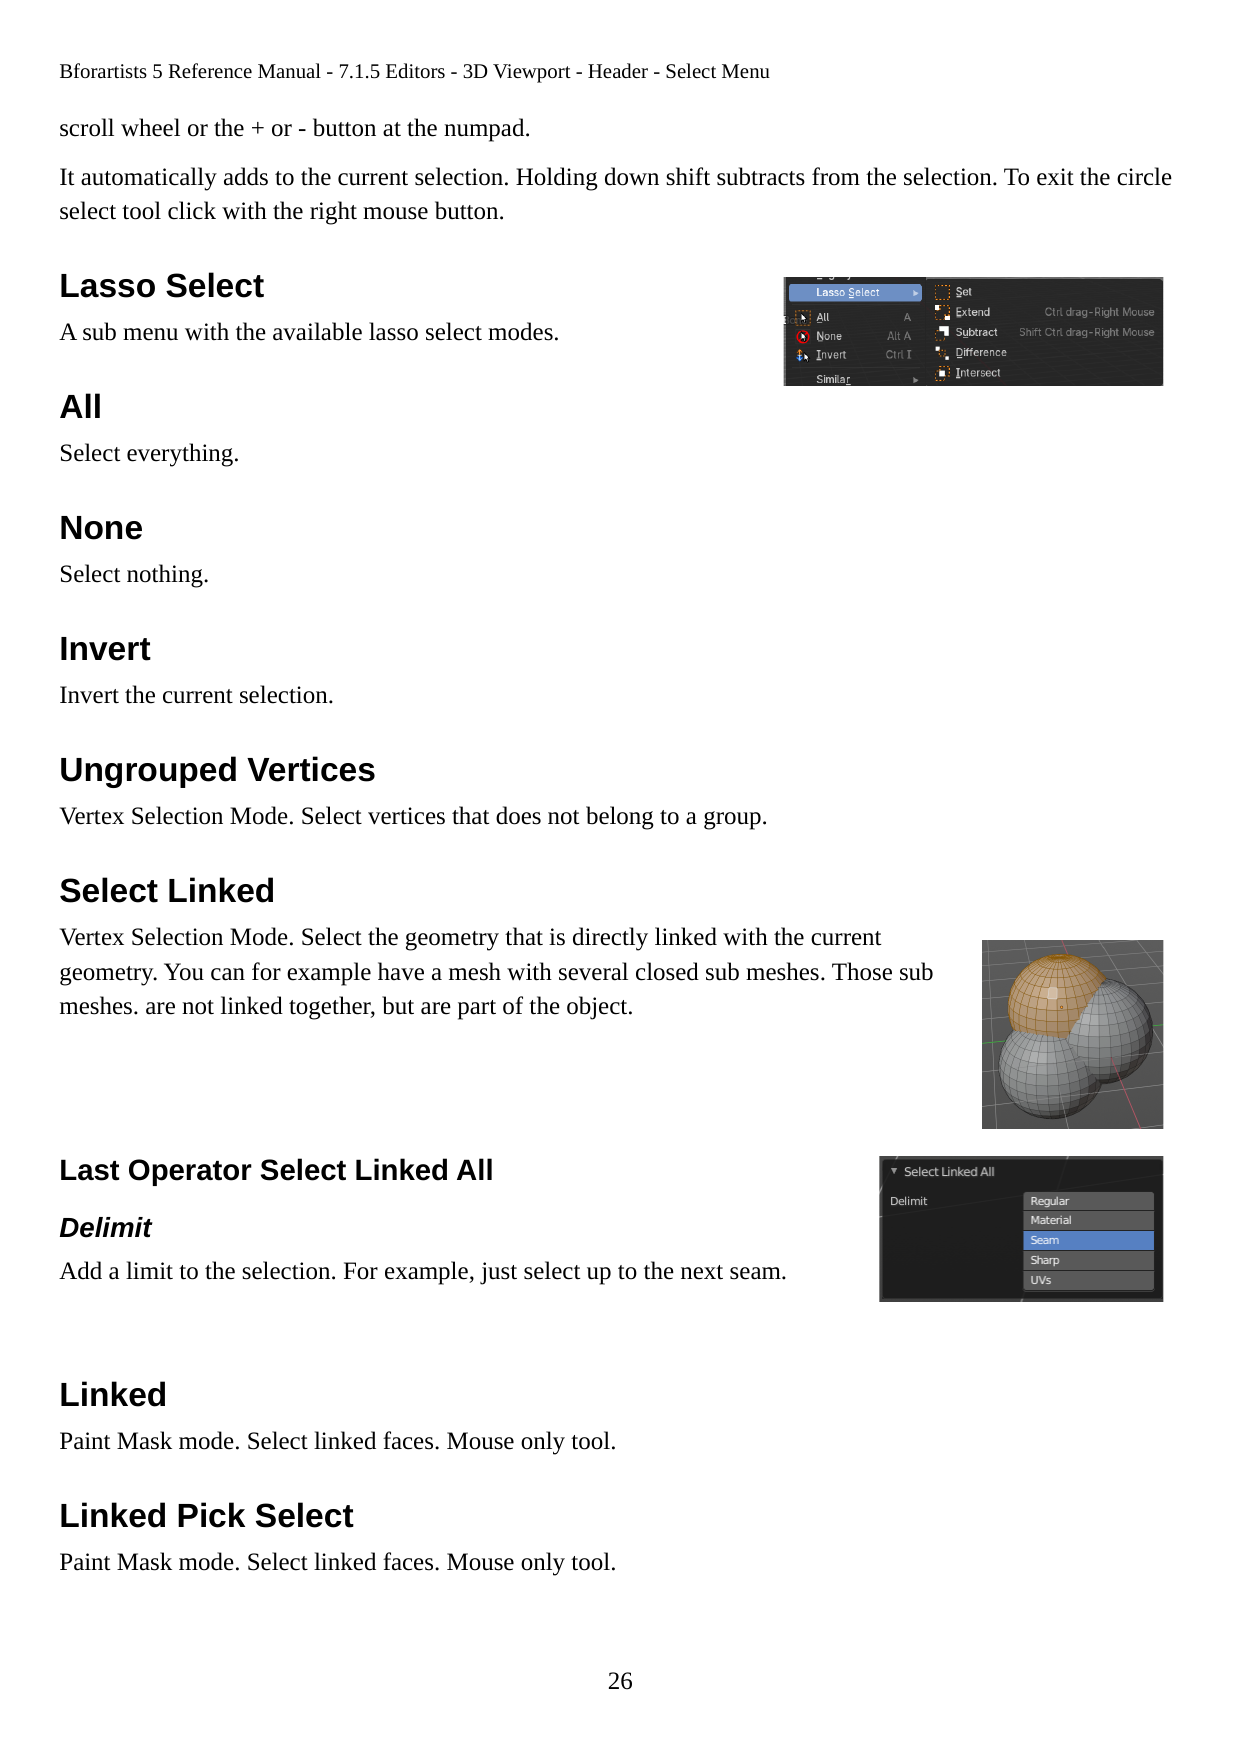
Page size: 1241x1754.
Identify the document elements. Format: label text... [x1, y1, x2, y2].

text Select everything. [59, 438, 1181, 467]
picture [982, 940, 1164, 1129]
text Add a limit to the selection. For example, just select up to the next seam. [59, 1256, 879, 1285]
text Paint Mask mode. Select linked faces. Mouse only tool. [59, 1426, 1181, 1455]
text Paint Mask mode. Select linked faces. Mouse only tool. [59, 1547, 1181, 1576]
text scroll wheel or the + or - button at the numpad. [59, 113, 1181, 141]
text Vertex Selection Mode. Select the geometry that is directly linked with the current geometry. You can for example have a mesh with several closed sub meshes. Those sub meshes. are not linked together, but are part of the object. [59, 922, 1181, 1020]
subtitle [1164, 1212, 1181, 1244]
subtitle Invert [59, 629, 1181, 668]
text Vertex Selection Mode. Select vertices that does not belong to a group. [59, 801, 1181, 830]
subtitle Linked [59, 1375, 1181, 1414]
subtitle All [59, 387, 1181, 426]
subtitle Select Linked [59, 871, 1181, 910]
subtitle Lasso Select [59, 266, 1181, 305]
subtitle Linked Pick Select [59, 1496, 1181, 1535]
text Select nothing. [59, 559, 1181, 588]
subtitle Last Operator Select Linked All [59, 1153, 1181, 1187]
text Invert the current selection. [59, 680, 1181, 709]
subtitle None [59, 508, 1181, 547]
picture [783, 277, 1164, 386]
subtitle Delimit [59, 1212, 879, 1244]
picture [879, 1156, 1164, 1302]
text A sub menu with the available lasso select modes. [59, 317, 783, 346]
subtitle Ungrouped Vertices [59, 750, 1181, 789]
text It automatically adds to the current selection. Holding down shift subtracts from the selection. To exit the circle select tool click with the right mouse button. [59, 162, 1181, 225]
